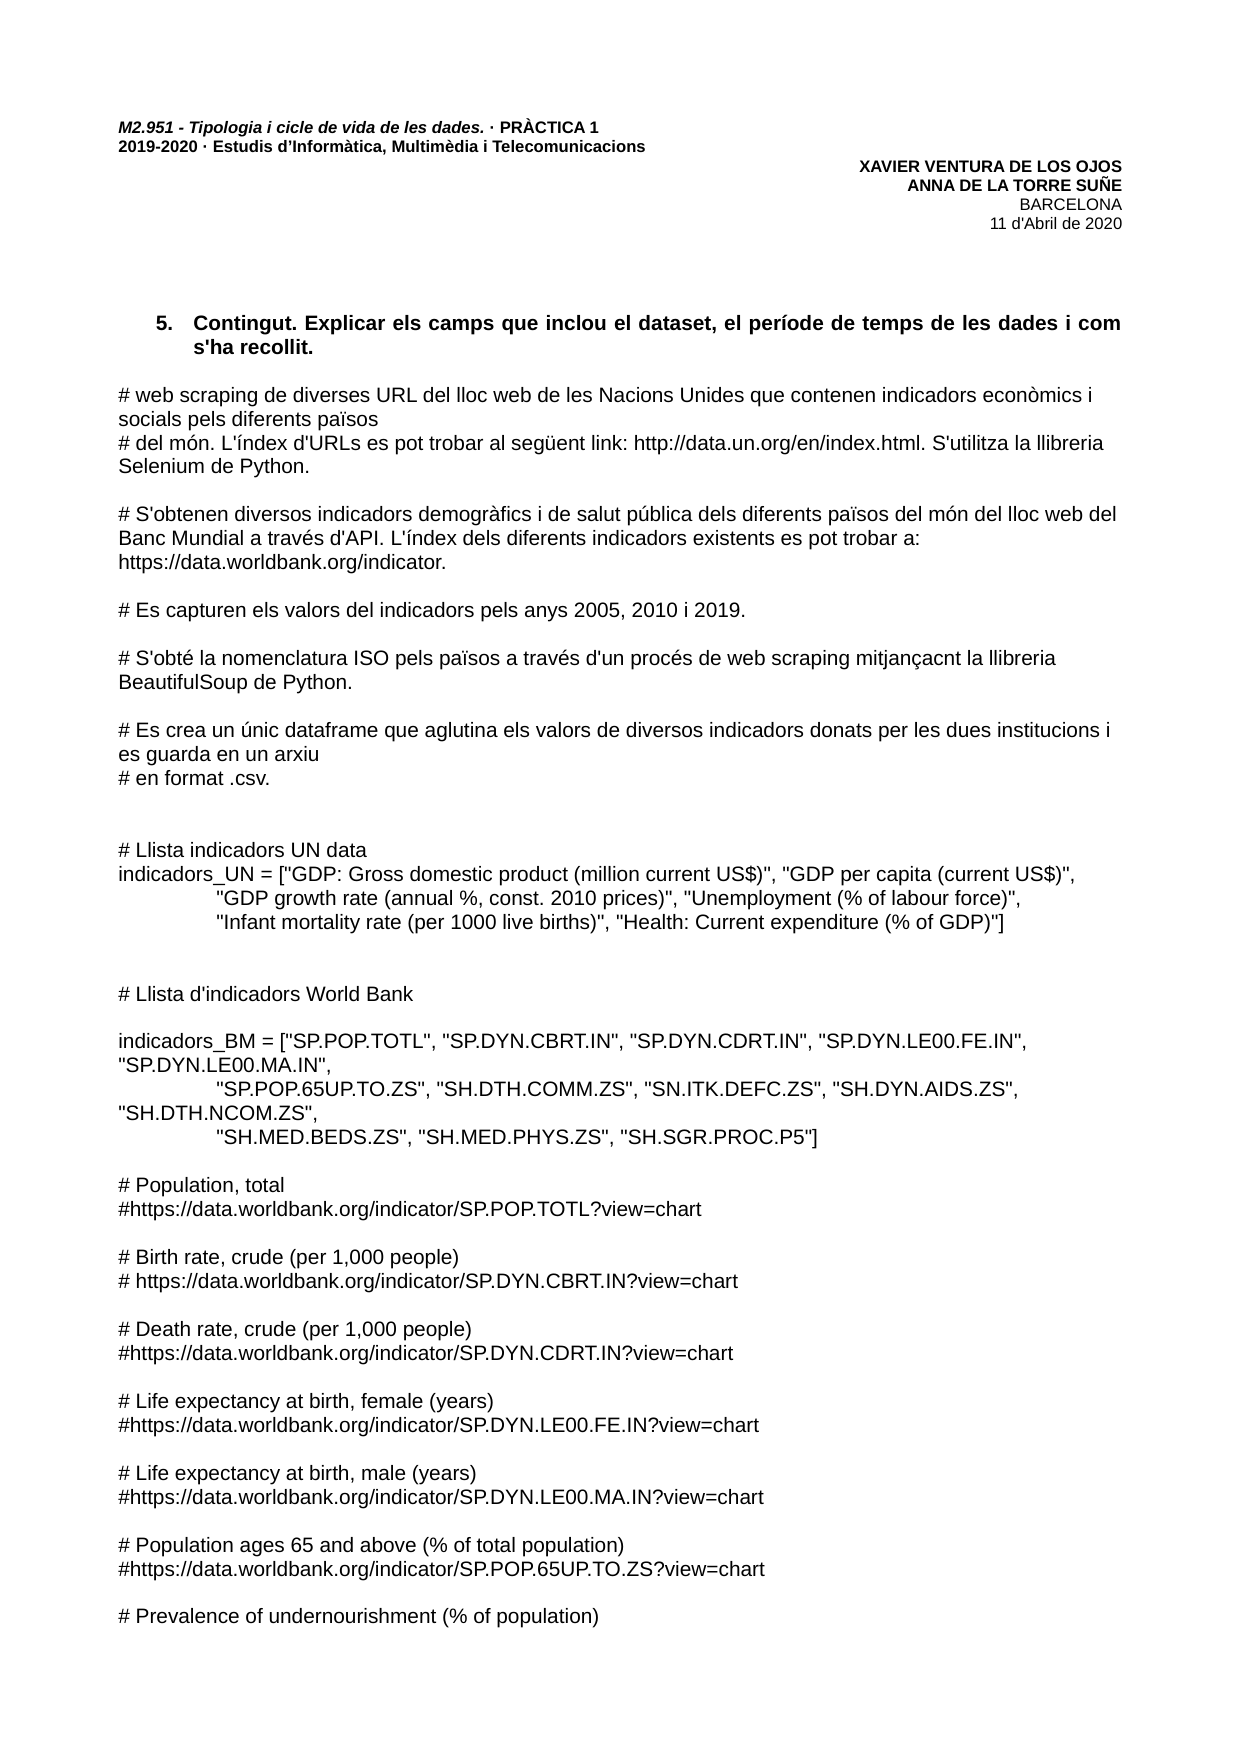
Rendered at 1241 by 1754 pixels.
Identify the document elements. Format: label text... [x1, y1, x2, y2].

text # web scraping de diverses URL del lloc web de les Nacions Unides que contenen indicadors econòmics i socials pels diferents països # del món. L'índex d'URLs es pot trobar al següent link: http://data.un.org/en/index.html. S'utilitza la llibreria Selenium de Python. # S'obtenen diversos indicadors demogràfics i de salut pública dels diferents països del món del lloc web del Banc Mundial a través d'API. L'índex dels diferents indicadors existents es pot trobar a: https://data.worldbank.org/indicator. # Es capturen els valors del indicadors pels anys 2005, 2010 i 2019. # S'obté la nomenclatura ISO pels països a través d'un procés de web scraping mitjançacnt la llibreria BeautifulSoup de Python. # Es crea un únic dataframe que aglutina els valors de diversos indicadors donats per les dues institucions i es guarda en un arxiu # en format .csv. [118, 382, 1122, 814]
text # Llista indicadors UN data indicadors_UN = ["GDP: Gross domestic product (million current US$)", "GDP per capita (current US$)", "GDP growth rate (annual %, const. 2010 prices)", "Unemployment (% of labour force)", "Infant mortality rate (per 1000 live births)", "Health: Current expenditure (% of GDP)"] # Llista d'indicadors World Bank indicadors_BM = ["SP.POP.TOTL", "SP.DYN.CBRT.IN", "SP.DYN.CDRT.IN", "SP.DYN.LE00.FE.IN", "SP.DYN.LE00.MA.IN", "SP.POP.65UP.TO.ZS", "SH.DTH.COMM.ZS", "SN.ITK.DEFC.ZS", "SH.DYN.AIDS.ZS", "SH.DTH.NCOM.ZS", "SH.MED.BEDS.ZS", "SH.MED.PHYS.ZS", "SH.SGR.PROC.P5"] # Population, total #https://data.worldbank.org/indicator/SP.POP.TOTL?view=chart # Birth rate, crude (per 1,000 people) # https://data.worldbank.org/indicator/SP.DYN.CBRT.IN?view=chart # Death rate, crude (per 1,000 people) #https://data.worldbank.org/indicator/SP.DYN.CDRT.IN?view=chart # Life expectancy at birth, female (years) #https://data.worldbank.org/indicator/SP.DYN.LE00.FE.IN?view=chart # Life expectancy at birth, male (years) #https://data.worldbank.org/indicator/SP.DYN.LE00.MA.IN?view=chart # Population ages 65 and above (% of total population) #https://data.worldbank.org/indicator/SP.POP.65UP.TO.ZS?view=chart # Prevalence of undernourishment (% of population) [118, 838, 1122, 1628]
list Contingut. Explicar els camps que inclou el dataset, el període de temps de les dades i com s'ha recollit. [156, 311, 1122, 358]
